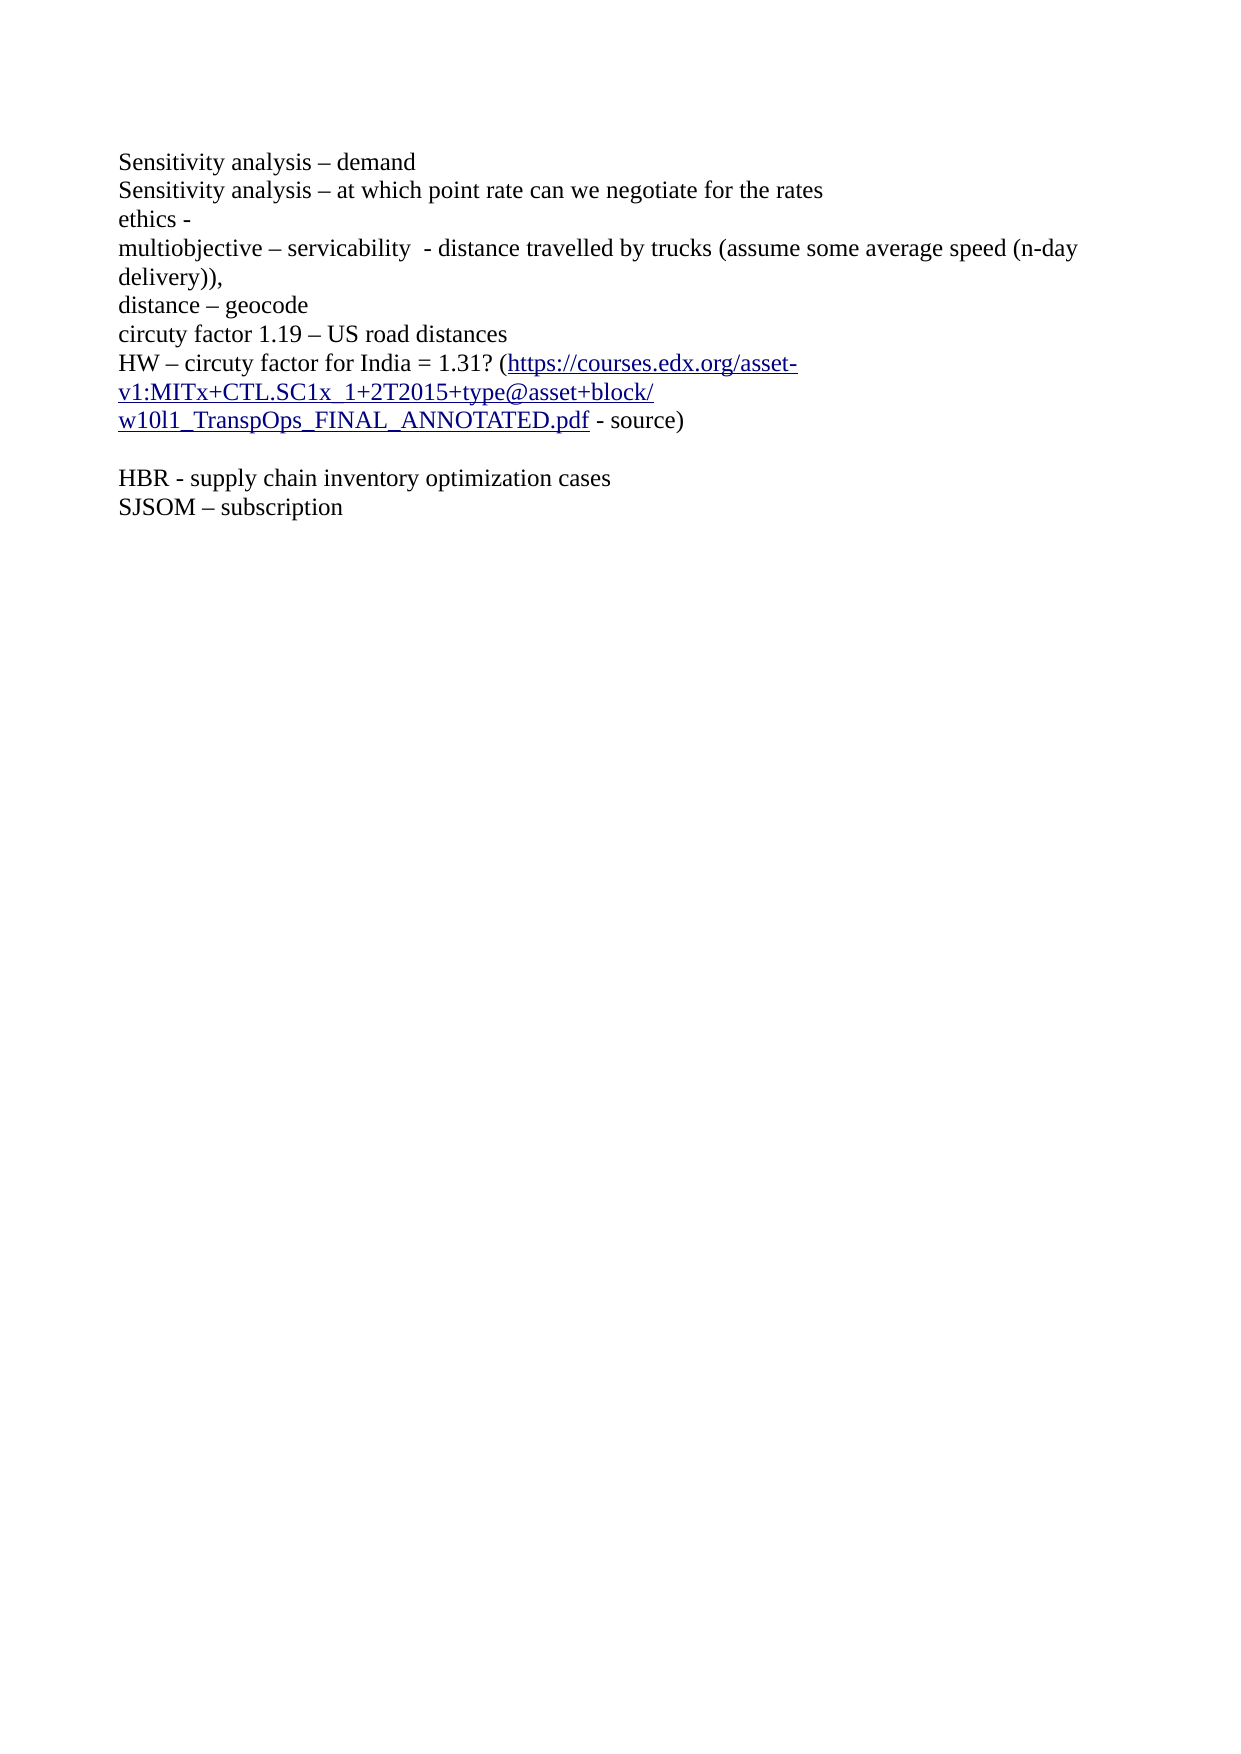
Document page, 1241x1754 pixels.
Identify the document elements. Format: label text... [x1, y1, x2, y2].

text Sensitivity analysis – demand [118, 147, 1122, 176]
text ethics - [118, 204, 1122, 233]
text circuty factor 1.19 – US road distances [118, 319, 1122, 348]
text SJSOM – subscription [118, 492, 1122, 521]
text multiobjective – servicability - distance travelled by trucks (assume some average speed (n-day delivery)), [118, 233, 1122, 291]
text Sensitivity analysis – at which point rate can we negotiate for the rates [118, 176, 1122, 204]
text HW – circuty factor for India = 1.31? (https://courses.edx.org/asset-v1:MITx+CTL.SC1x_1+2T2015+type@asset+block/w10l1_TranspOps_FINAL_ANNOTATED.pdf - source) [118, 348, 1122, 434]
text HBR - supply chain inventory optimization cases [118, 463, 1122, 492]
text distance – geocode [118, 291, 1122, 319]
